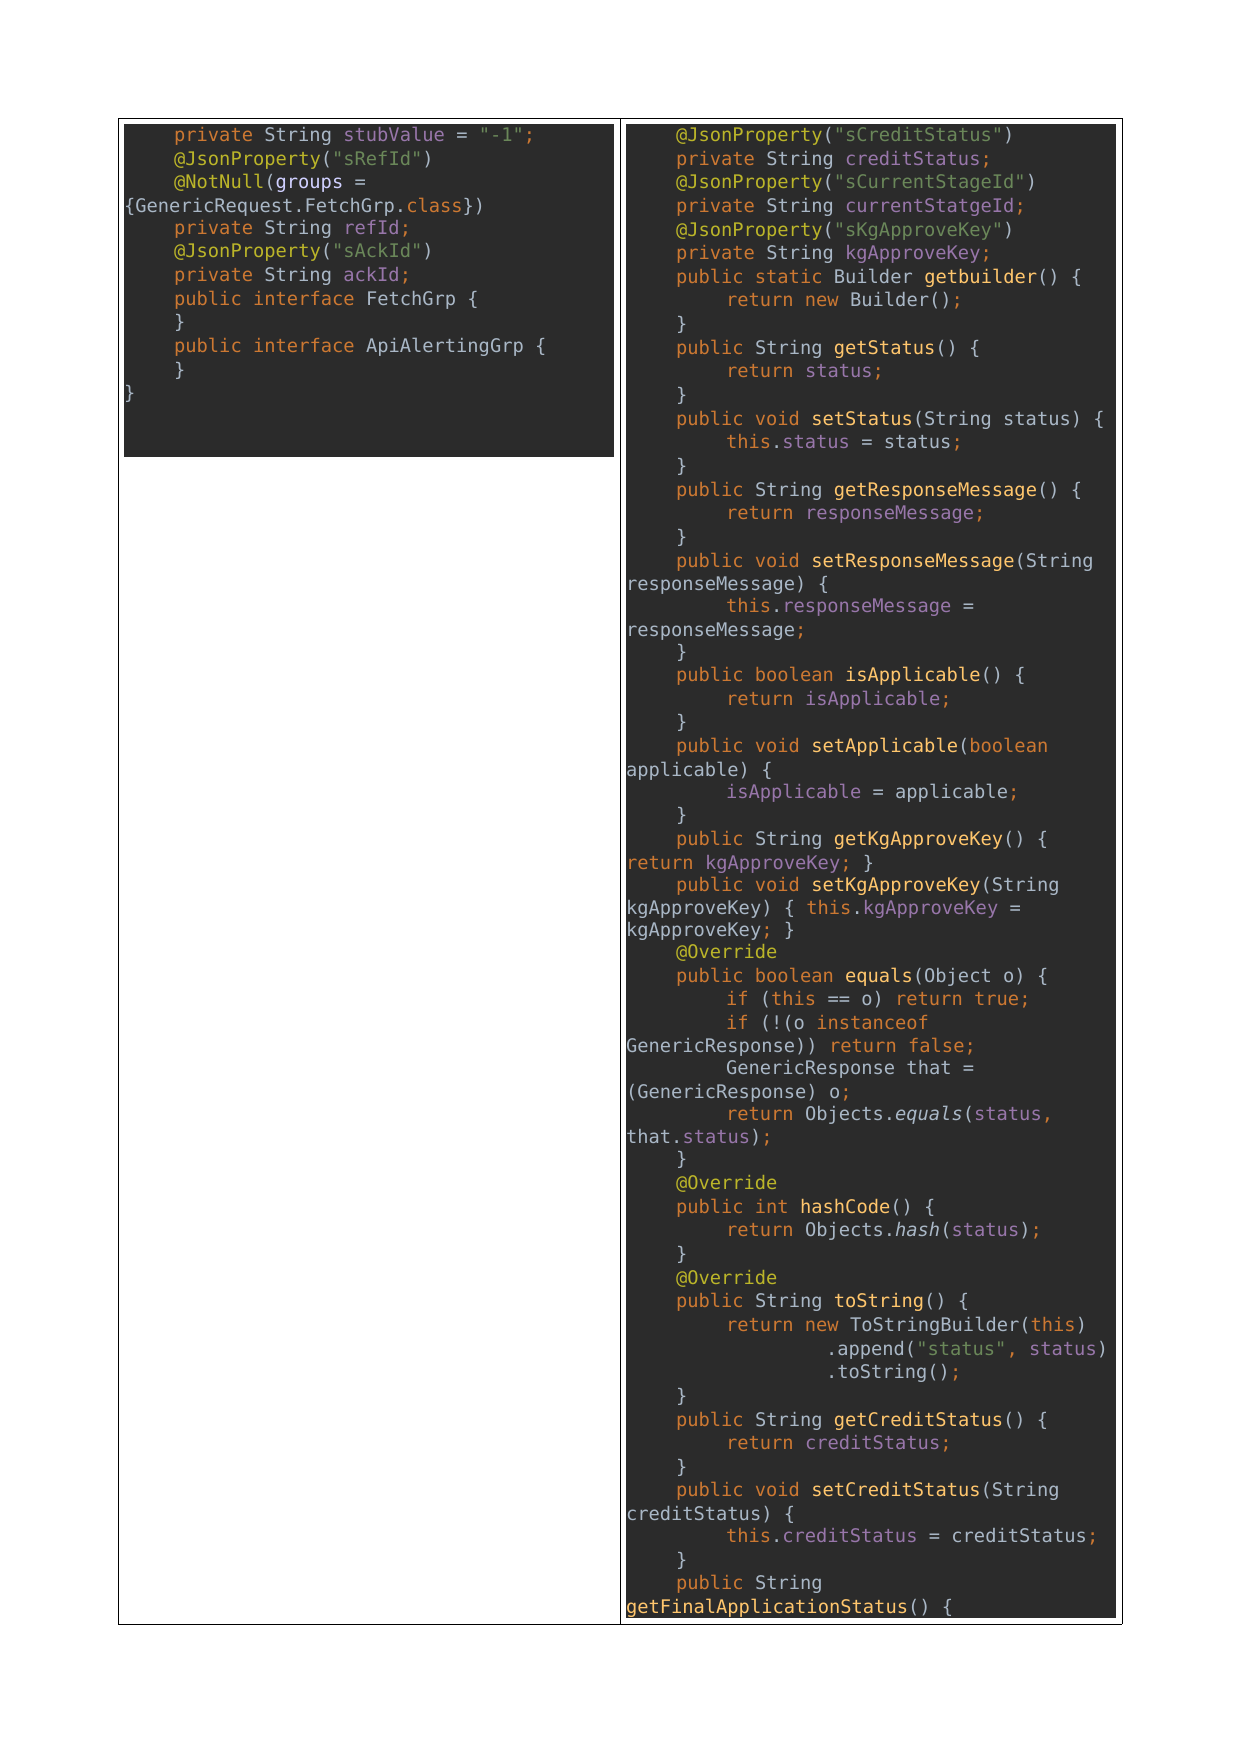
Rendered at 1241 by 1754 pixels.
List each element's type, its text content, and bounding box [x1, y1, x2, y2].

table_cell @JsonProperty("sCreditStatus") private String creditStatus; @JsonProperty("sCurrentStageId") private String currentStatgeId; @JsonProperty("sKgApproveKey") private String kgApproveKey; public static Builder getbuilder() { return new Builder(); } public String getStatus() { return status; } public void setStatus(String status) { this.status = status; } public String getResponseMessage() { return responseMessage; } public void setResponseMessage(String responseMessage) { this.responseMessage = responseMessage; } public boolean isApplicable() { return isApplicable; } public void setApplicable(boolean applicable) { isApplicable = applicable; } public String getKgApproveKey() { return kgApproveKey; } public void setKgApproveKey(String kgApproveKey) { this.kgApproveKey = kgApproveKey; } @Override public boolean equals(Object o) { if (this == o) return true; if (!(o instanceof GenericResponse)) return false; GenericResponse that = (GenericResponse) o; return Objects.equals(status, that.status); } @Override public int hashCode() { return Objects.hash(status); } @Override public String toString() { return new ToStringBuilder(this) .append("status", status) .toString(); } public String getCreditStatus() { return creditStatus; } public void setCreditStatus(String creditStatus) { this.creditStatus = creditStatus; } public String getFinalApplicationStatus() { [621, 119, 1122, 1623]
table_cell private String stubValue = "-1"; @JsonProperty("sRefId") @NotNull(groups = {GenericRequest.FetchGrp.class}) private String refId; @JsonProperty("sAckId") private String ackId; public interface FetchGrp { } public interface ApiAlertingGrp { } } [119, 119, 620, 1623]
